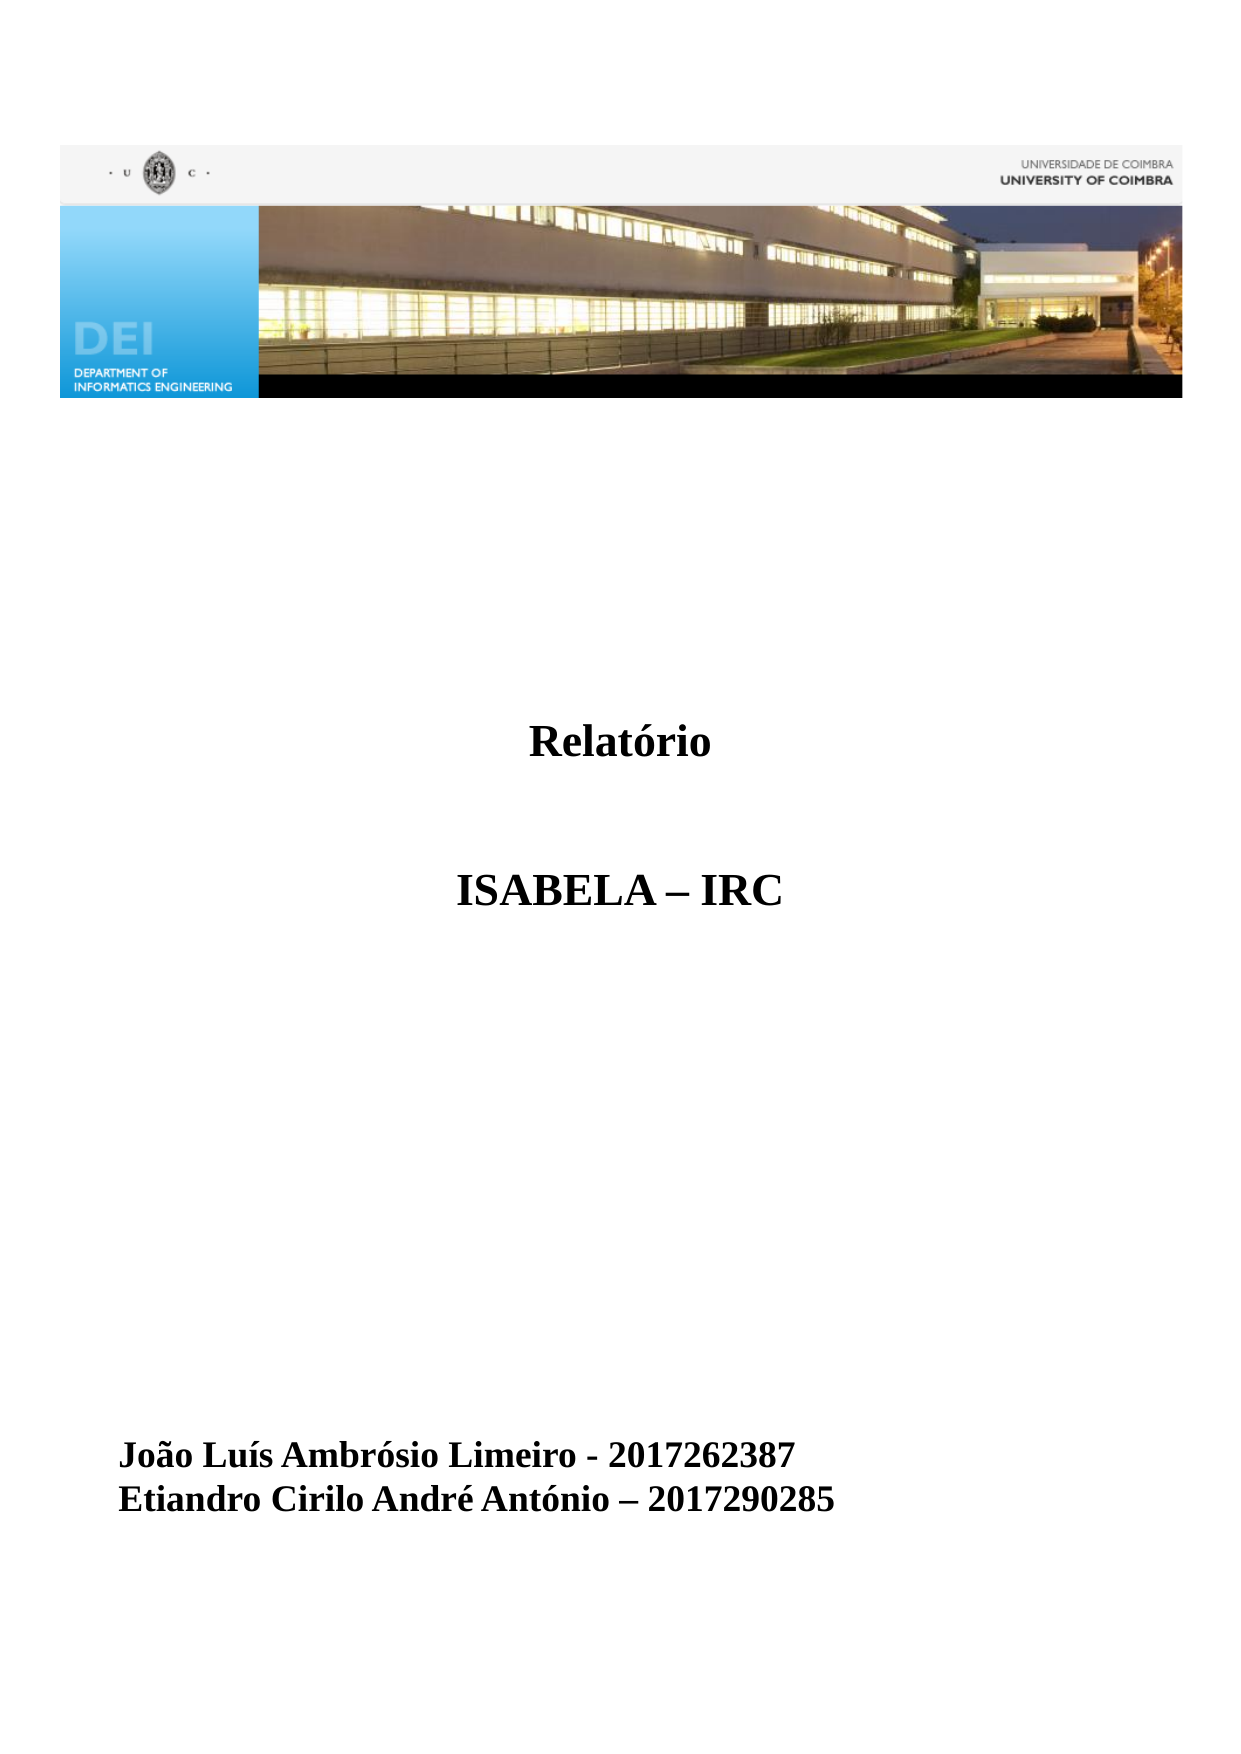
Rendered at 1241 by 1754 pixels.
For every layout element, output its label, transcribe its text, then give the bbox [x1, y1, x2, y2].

text ISABELA – IRC [118, 863, 1122, 915]
text Relatório [118, 714, 1122, 767]
picture [60, 145, 1183, 398]
text João Luís Ambrósio Limeiro - 2017262387 [118, 1433, 1122, 1476]
text Etiandro Cirilo André António – 2017290285 [118, 1476, 1122, 1519]
